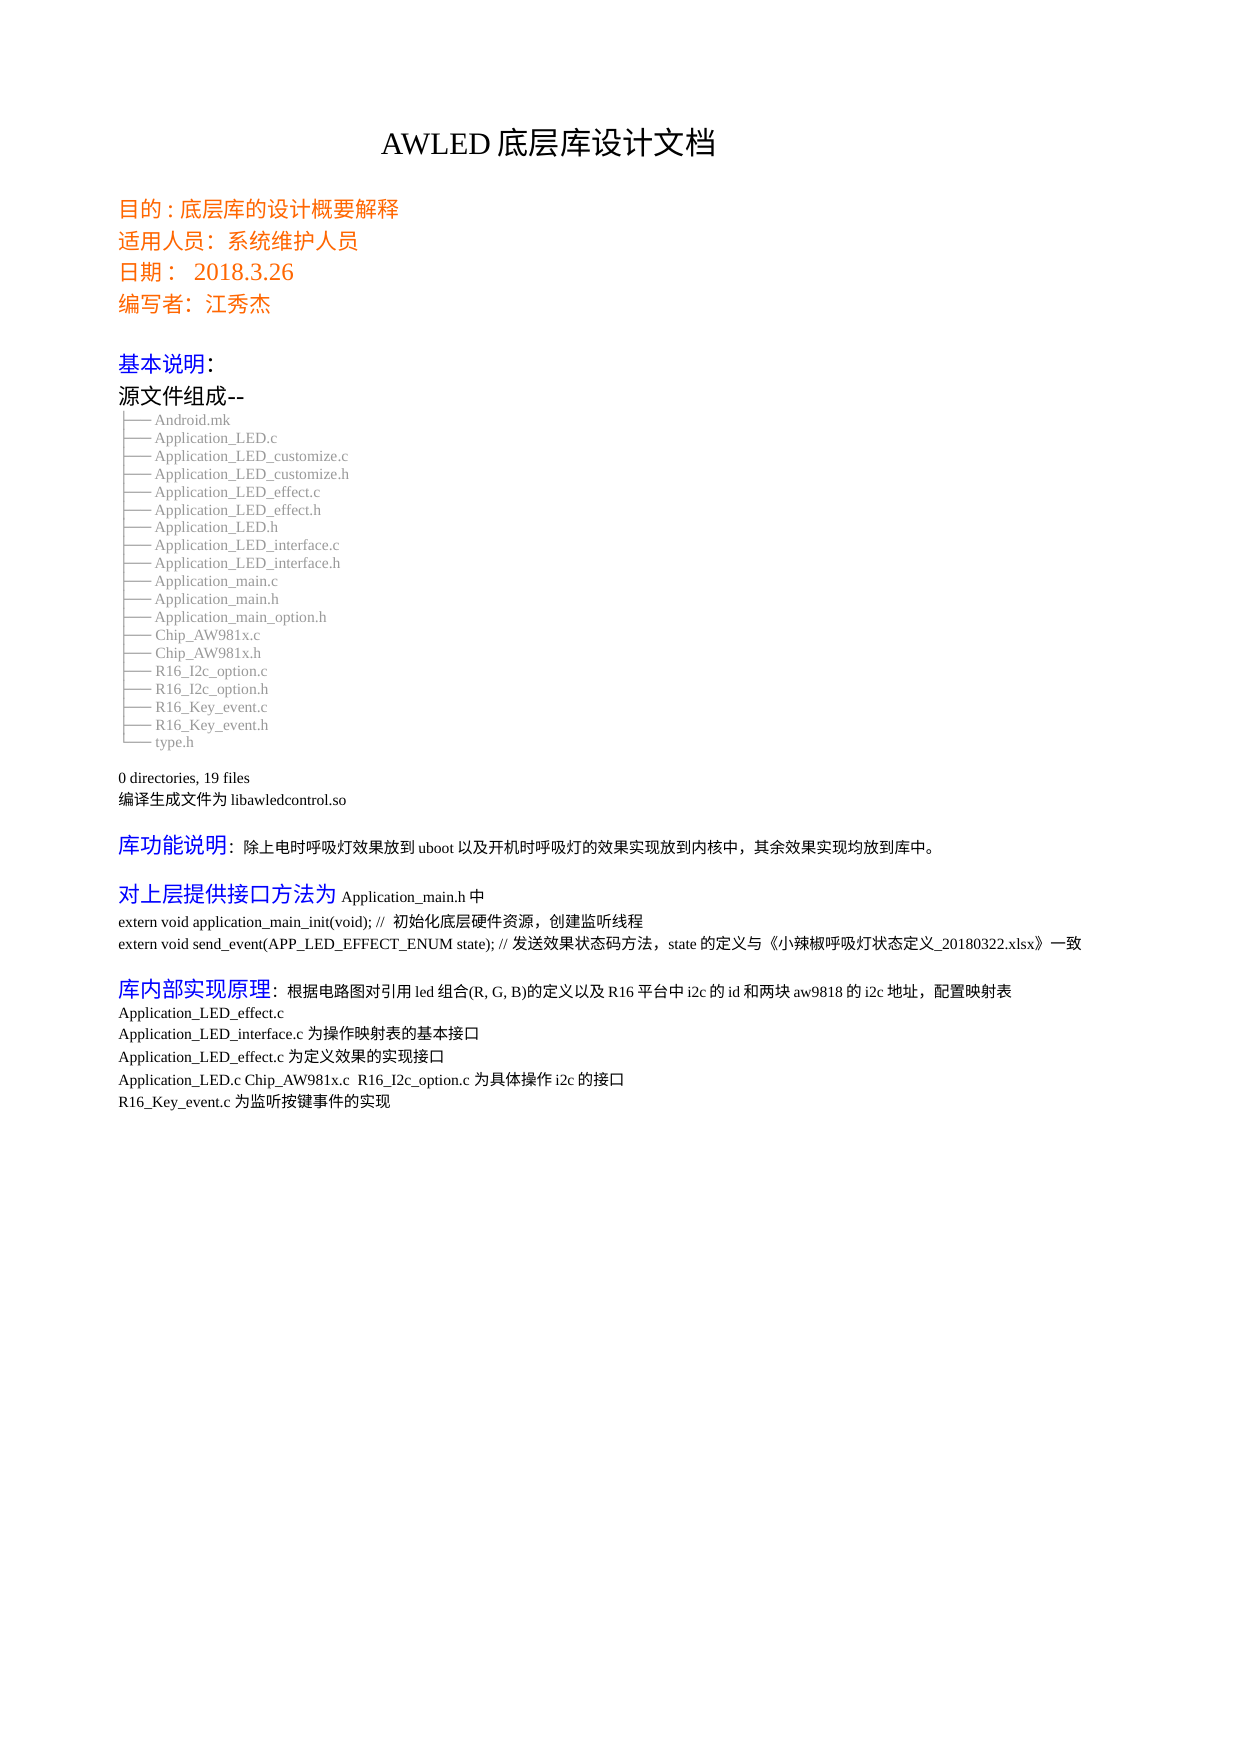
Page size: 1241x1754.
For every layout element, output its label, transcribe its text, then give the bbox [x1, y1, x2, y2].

text Application_LED_effect.c 为定义效果的实现接口 [118, 1044, 1122, 1067]
text Application_LED_interface.c 为操作映射表的基本接口 [118, 1022, 1122, 1044]
text ├── R16_I2c_option.c [124, 662, 1122, 679]
text ├── Chip_AW981x.c [124, 626, 1122, 644]
text extern void send_event(APP_LED_EFFECT_ENUM state); // 发送效果状态码方法，state的定义与《小辣椒呼吸灯状态定义_20180322.xlsx》一致 [118, 931, 1122, 954]
text ├── Application_LED_interface.h [124, 554, 1122, 572]
text 目的 : 底层库的设计概要解释 [118, 192, 1122, 224]
text 库功能说明：除上电时呼吸灯效果放到uboot以及开机时呼吸灯的效果实现放到内核中，其余效果实现均放到库中。 [118, 828, 1122, 859]
text 编写者：江秀杰 [118, 287, 1122, 319]
text ├── Application_main.c [124, 572, 1122, 590]
text 库内部实现原理：根据电路图对引用led组合(R, G, B)的定义以及R16平台中i2c的id和两块aw9818的i2c地址，配置映射表Application_LED_effect.c [118, 972, 1122, 1022]
text 基本说明： [118, 347, 1122, 379]
text ├── Application_LED_effect.c [124, 482, 1122, 500]
text └── type.h [118, 733, 1122, 751]
text ├── R16_Key_event.h [124, 715, 1122, 733]
text Application_LED.c Chip_AW981x.c R16_I2c_option.c 为具体操作i2c的接口 [118, 1067, 1122, 1089]
text ├── R16_Key_event.c [124, 697, 1122, 715]
text 0 directories, 19 files [118, 769, 1122, 787]
text ├── Application_main_option.h [124, 608, 1122, 626]
text ├── Application_LED_effect.h [124, 500, 1122, 518]
text ├── Application_LED_interface.c [124, 536, 1122, 554]
text extern void application_main_init(void); // 初始化底层硬件资源，创建监听线程 [118, 909, 1122, 931]
text ├── Application_LED_customize.h [124, 464, 1122, 482]
text 编译生成文件为libawledcontrol.so [118, 787, 1122, 810]
text ├── R16_I2c_option.h [124, 679, 1122, 697]
text ├── Application_LED.c [124, 429, 1122, 447]
text ├── Chip_AW981x.h [124, 644, 1122, 662]
text ├── Application_main.h [124, 590, 1122, 608]
text ├── Android.mk [124, 411, 1122, 429]
text 对上层提供接口方法为Application_main.h中 [118, 877, 1122, 909]
text ├── Application_LED_customize.c [124, 447, 1122, 464]
text R16_Key_event.c 为监听按键事件的实现 [118, 1089, 1122, 1112]
text 源文件组成-- [118, 379, 1122, 411]
text 日期 ： 2018.3.26 [118, 255, 1122, 287]
text ├── Application_LED.h [124, 518, 1122, 536]
text AWLED底层库设计文档 [118, 118, 1122, 163]
text 适用人员：系统维护人员 [118, 224, 1122, 255]
